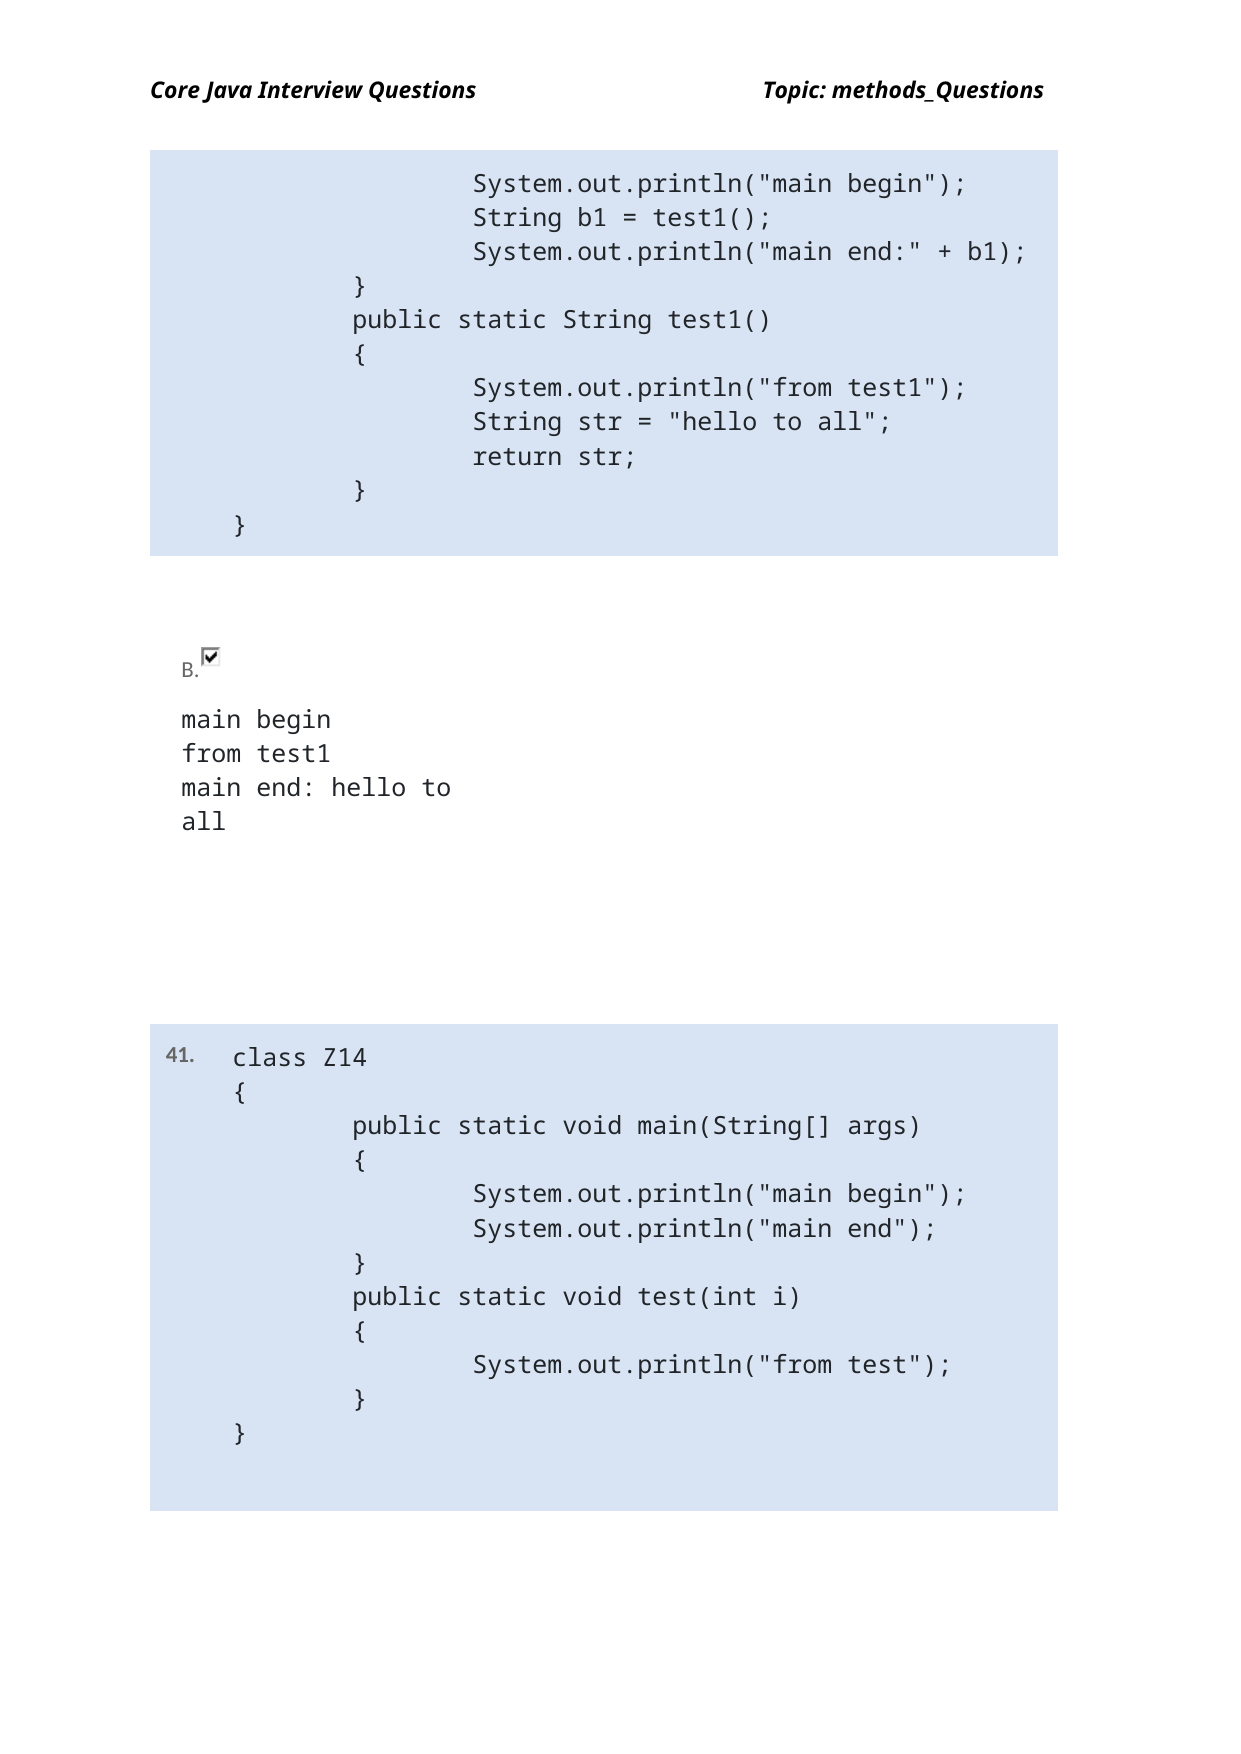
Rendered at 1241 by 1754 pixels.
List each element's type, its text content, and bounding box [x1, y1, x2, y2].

table_cell [1058, 150, 1090, 556]
table_header [1058, 1024, 1090, 1511]
table_header class Z14 { public static void main(String[] args) { System.out.println("main begin"); System.out.println("main end"); } public static void test(int i) { System.out.println("from test"); } } [216, 1024, 1058, 1511]
table_cell [150, 556, 1090, 1024]
table_header 41. [150, 1024, 216, 1511]
table_cell [150, 1511, 1090, 1589]
table_header B. main begin from test1 main end: hello to all [181, 640, 497, 940]
table_header [181, 572, 484, 640]
table_cell [150, 150, 216, 556]
table_header [181, 1527, 442, 1573]
table_header [181, 940, 250, 1008]
table_cell System.out.println("main begin"); String b1 = test1(); System.out.println("main end:" + b1); } public static String test1() { System.out.println("from test1"); String str = "hello to all"; return str; } } [216, 150, 1058, 556]
